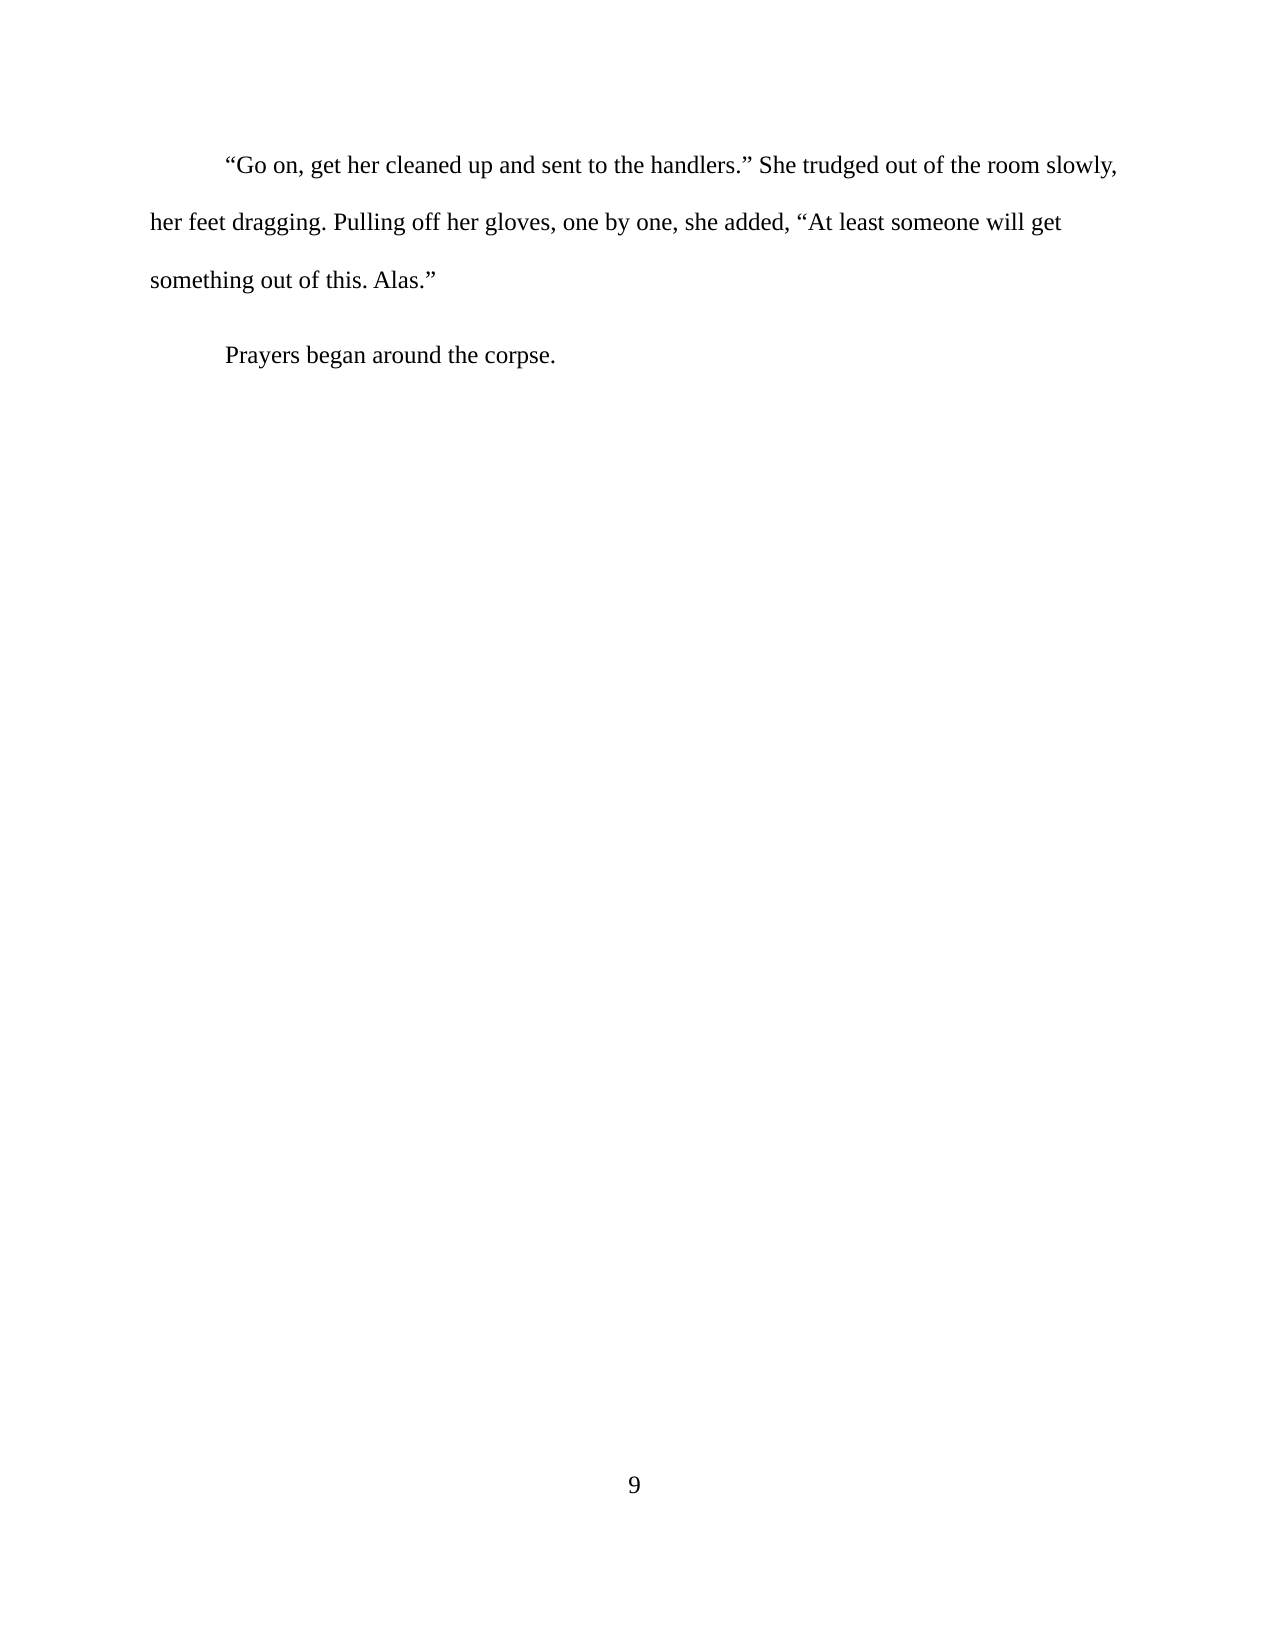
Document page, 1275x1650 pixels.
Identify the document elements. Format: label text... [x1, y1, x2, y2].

text “Go on, get her cleaned up and sent to the handlers.” She trudged out of the room slowly, her feet dragging. Pulling off her gloves, one by one, she added, “At least someone will get something out of this. Alas.” [150, 150, 1125, 294]
text Prayers began around the corpse. [150, 340, 1125, 369]
